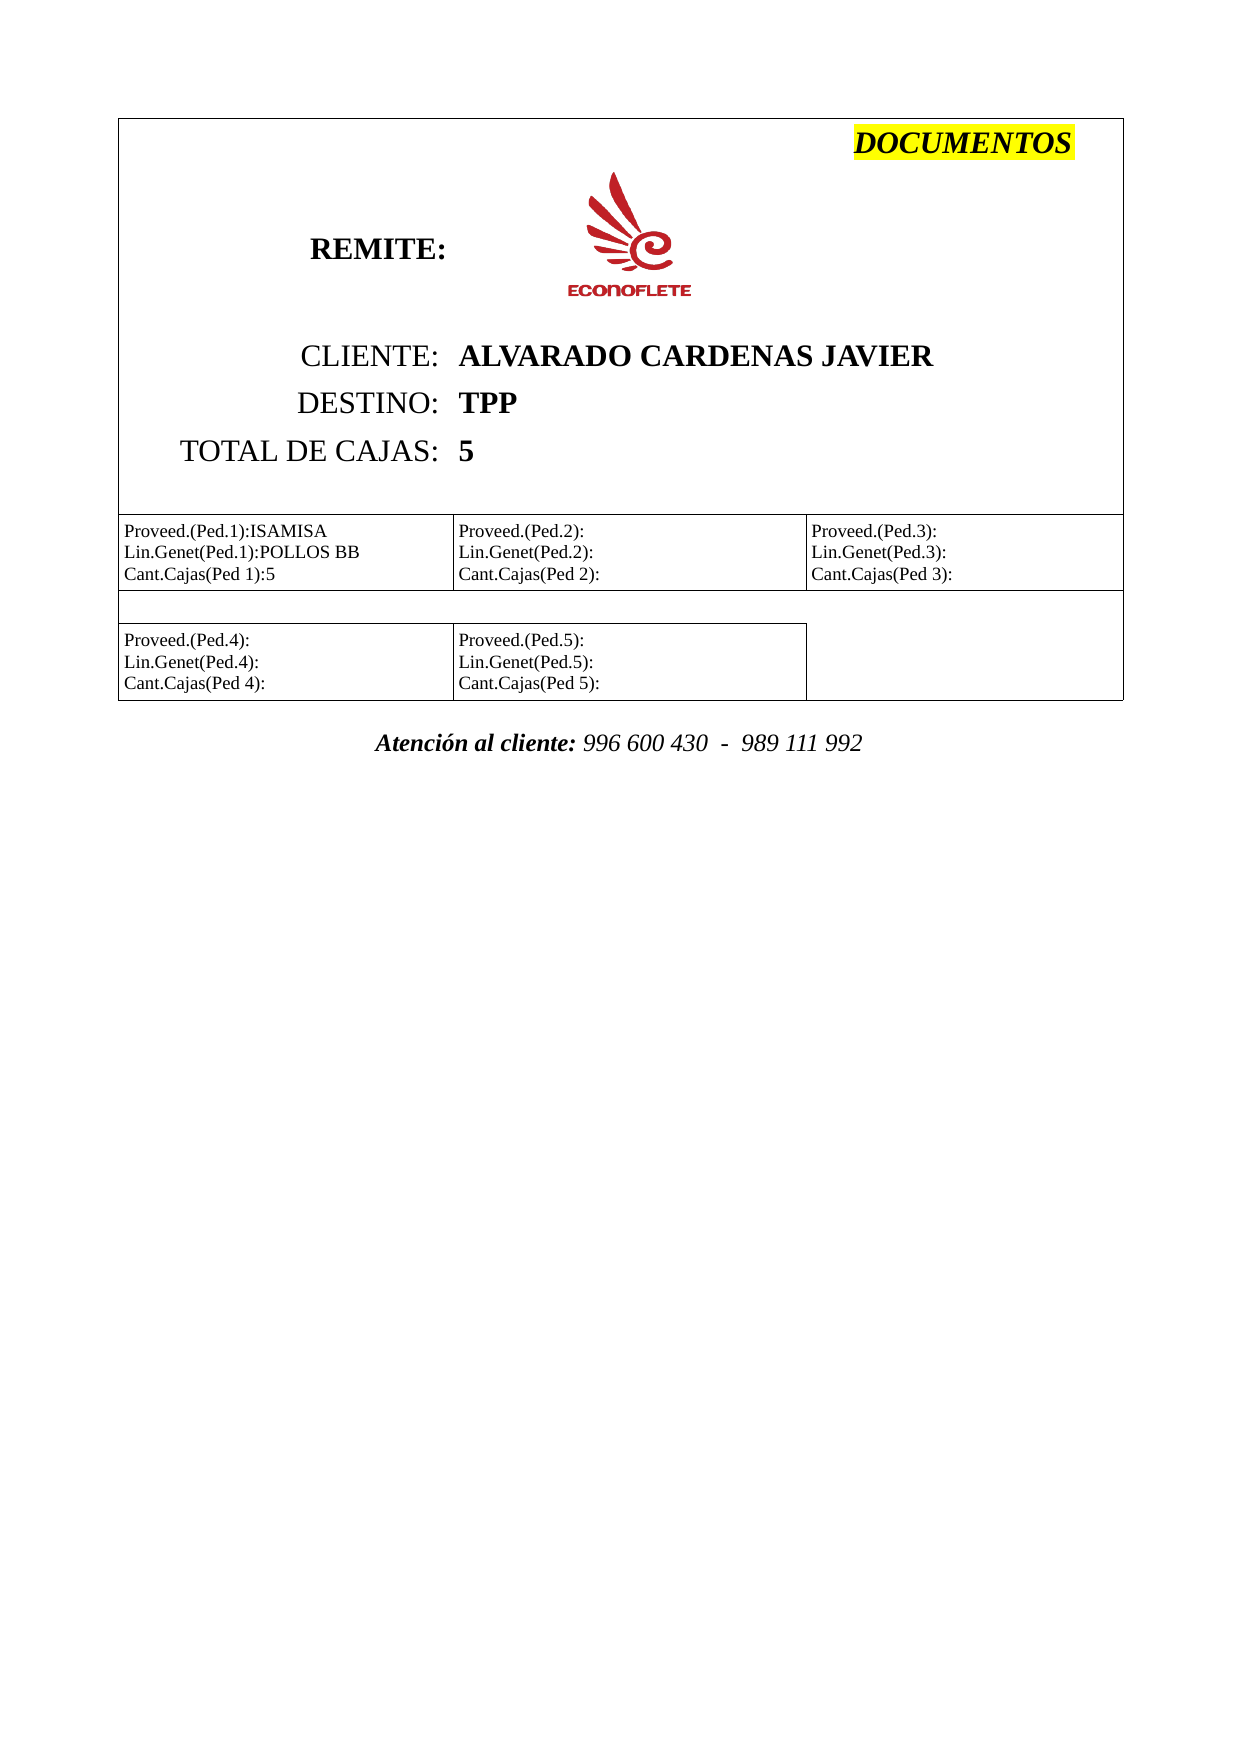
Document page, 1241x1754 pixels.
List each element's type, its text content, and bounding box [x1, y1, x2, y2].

table_cell [453, 474, 806, 514]
table_cell ALVARADO CARDENAS JAVIER [453, 332, 1123, 379]
table_cell CLIENTE: [119, 332, 453, 379]
table_cell Proveed.(Ped.1):ISAMISA Lin.Genet(Ped.1):POLLOS BB Cant.Cajas(Ped 1):5 [119, 515, 453, 590]
table_cell [806, 591, 1123, 623]
table_cell Proveed.(Ped.4): Lin.Genet(Ped.4): Cant.Cajas(Ped 4): [119, 624, 453, 699]
table_cell [806, 166, 1123, 332]
table_cell [119, 474, 453, 514]
table_cell [119, 591, 453, 623]
table_cell Proveed.(Ped.2): Lin.Genet(Ped.2): Cant.Cajas(Ped 2): [454, 515, 806, 590]
table_cell [807, 623, 1123, 699]
table_cell Proveed.(Ped.3): Lin.Genet(Ped.3): Cant.Cajas(Ped 3): [807, 515, 1123, 590]
table_cell 5 [453, 426, 1123, 474]
table_cell [453, 166, 806, 332]
table_cell REMITE: [119, 166, 453, 332]
table_cell [453, 591, 806, 623]
table_cell [806, 474, 1123, 514]
table_cell TOTAL DE CAJAS: [119, 426, 453, 474]
table_cell TPP [453, 379, 806, 426]
table_cell DESTINO: [119, 379, 453, 426]
table_cell [806, 379, 1123, 426]
table_cell Proveed.(Ped.5): Lin.Genet(Ped.5): Cant.Cajas(Ped 5): [454, 624, 806, 699]
picture [552, 171, 707, 297]
table_header DOCUMENTOS [806, 119, 1123, 166]
table_header [119, 119, 453, 166]
table_header [453, 119, 806, 166]
text Atención al cliente: 996 600 430 - 989 111 992 [118, 728, 1122, 757]
